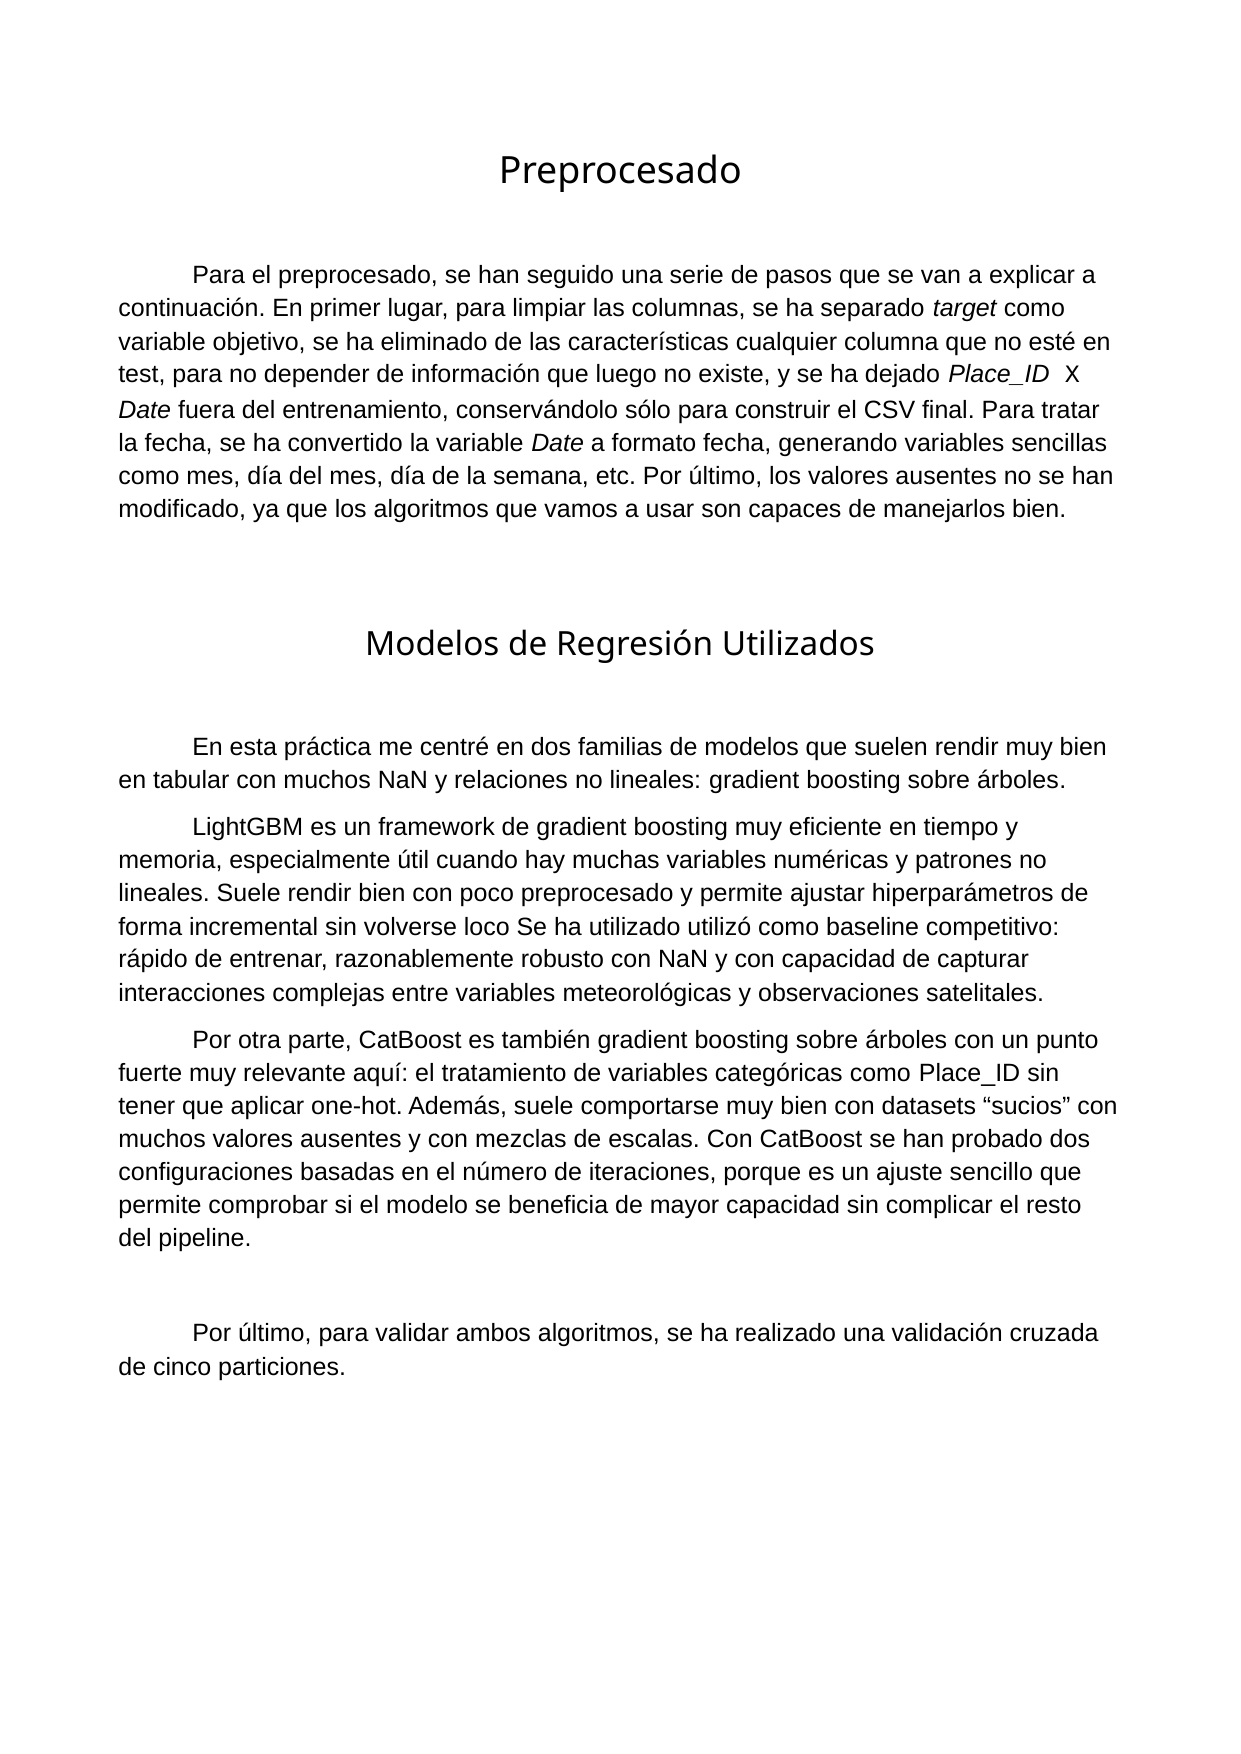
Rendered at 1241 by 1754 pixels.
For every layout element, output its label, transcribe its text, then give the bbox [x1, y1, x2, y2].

text LightGBM es un framework de gradient boosting muy eficiente en tiempo y memoria, especialmente útil cuando hay muchas variables numéricas y patrones no lineales. Suele rendir bien con poco preprocesado y permite ajustar hiperparámetros de forma incremental sin volverse loco Se ha utilizado utilizó como baseline competitivo: rápido de entrenar, razonablemente robusto con NaN y con capacidad de capturar interacciones complejas entre variables meteorológicas y observaciones satelitales. [118, 812, 1122, 1006]
text Por otra parte, CatBoost es también gradient boosting sobre árboles con un punto fuerte muy relevante aquí: el tratamiento de variables categóricas como Place_ID sin tener que aplicar one-hot. Además, suele comportarse muy bien con datasets “sucios” con muchos valores ausentes y con mezclas de escalas. Con CatBoost se han probado dos configuraciones basadas en el número de iteraciones, porque es un ajuste sencillo que permite comprobar si el modelo se beneficia de mayor capacidad sin complicar el resto del pipeline. [118, 1025, 1122, 1252]
text Por último, para validar ambos algoritmos, se ha realizado una validación cruzada de cinco particiones. [118, 1318, 1122, 1380]
text En esta práctica me centré en dos familias de modelos que suelen rendir muy bien en tabular con muchos NaN y relaciones no lineales: gradient boosting sobre árboles. [118, 732, 1122, 793]
text Para el preprocesado, se han seguido una serie de pasos que se van a explicar a continuación. En primer lugar, para limpiar las columnas, se ha separado target como variable objetivo, se ha eliminado de las características cualquier columna que no esté en test, para no depender de información que luego no existe, y se ha dejado Place_ID X Date fuera del entrenamiento, conservándolo sólo para construir el CSV final. Para tratar la fecha, se ha convertido la variable Date a formato fecha, generando variables sencillas como mes, día del mes, día de la semana, etc. Por último, los valores ausentes no se han modificado, ya que los algoritmos que vamos a usar son capaces de manejarlos bien. [118, 260, 1122, 522]
subtitle Modelos de Regresión Utilizados [118, 620, 1122, 666]
subtitle Preprocesado [118, 143, 1122, 194]
